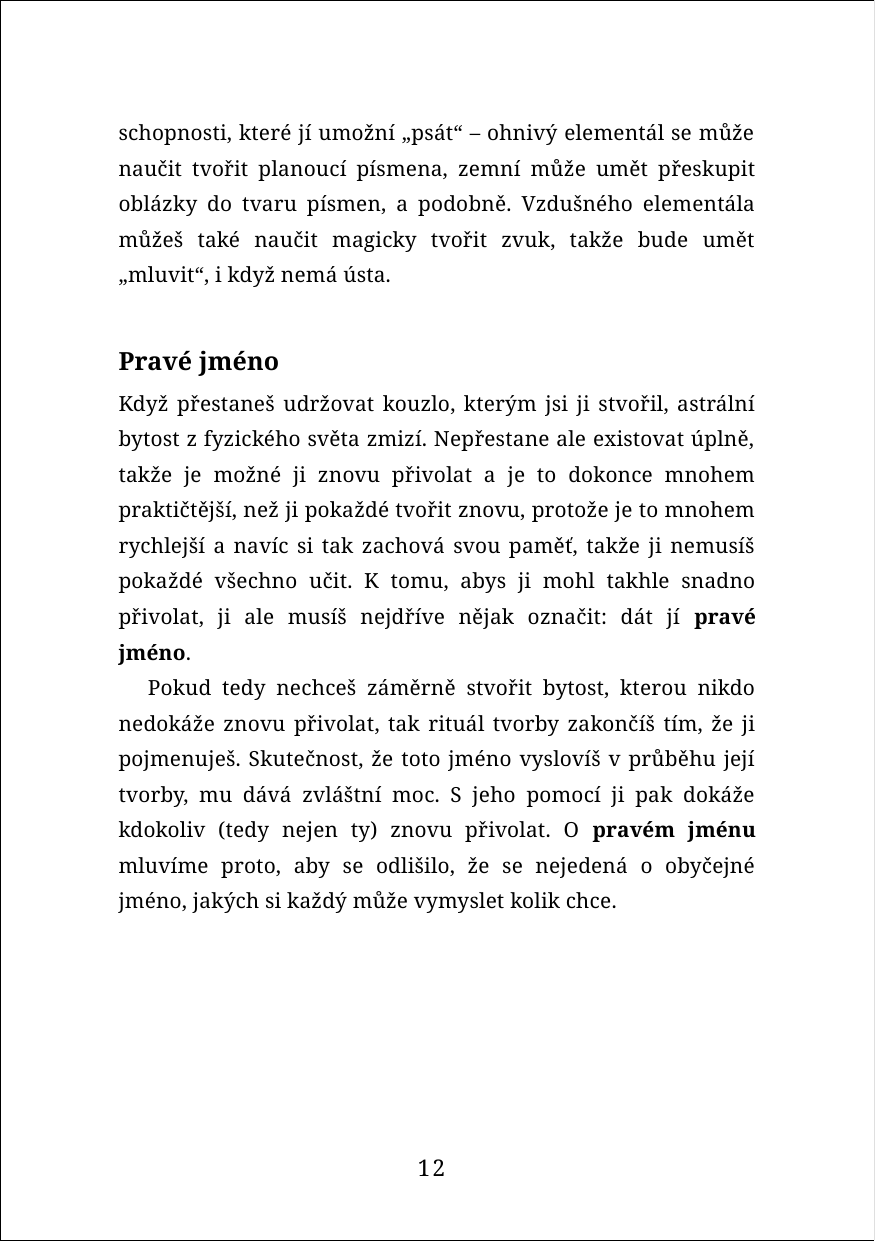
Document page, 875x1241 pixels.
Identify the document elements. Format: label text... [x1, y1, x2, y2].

text schopnosti, které jí umožní „psát“ – ohnivý elementál se může naučit tvořit planoucí písmena, zemní může umět přeskupit oblázky do tvaru písmen, a podobně. Vzdušného elementála můžeš také naučit magicky tvořit zvuk, takže bude umět „mluvit“, i když nemá ústa. [118, 118, 756, 289]
text Když přestaneš udržovat kouzlo, kterým jsi ji stvořil, astrální bytost z fyzického světa zmizí. Nepřestane ale existovat úplně, takže je možné ji znovu přivolat a je to dokonce mnohem praktičtější, než ji pokaždé tvořit znovu, protože je to mnohem rychlejší a navíc si tak zachová svou paměť, takže ji nemusíš pokaždé všechno učit. K tomu, abys ji mohl takhle snadno přivolat, ji ale musíš nejdříve nějak označit: dát jí pravé jméno. Pokud tedy nechceš záměrně stvořit bytost, kterou nikdo nedokáže znovu přivolat, tak rituál tvorby zakončíš tím, že ji pojmenuješ. Skutečnost, že toto jméno vyslovíš v průběhu její tvorby, mu dává zvláštní moc. S jeho pomocí ji pak dokáže kdokoliv (tedy nejen ty) znovu přivolat. O pravém jménu mluvíme proto, aby se odlišilo, že se nejedená o obyčejné jméno, jakých si každý může vymyslet kolik chce. [118, 389, 756, 915]
subtitle Pravé jméno [118, 343, 756, 377]
